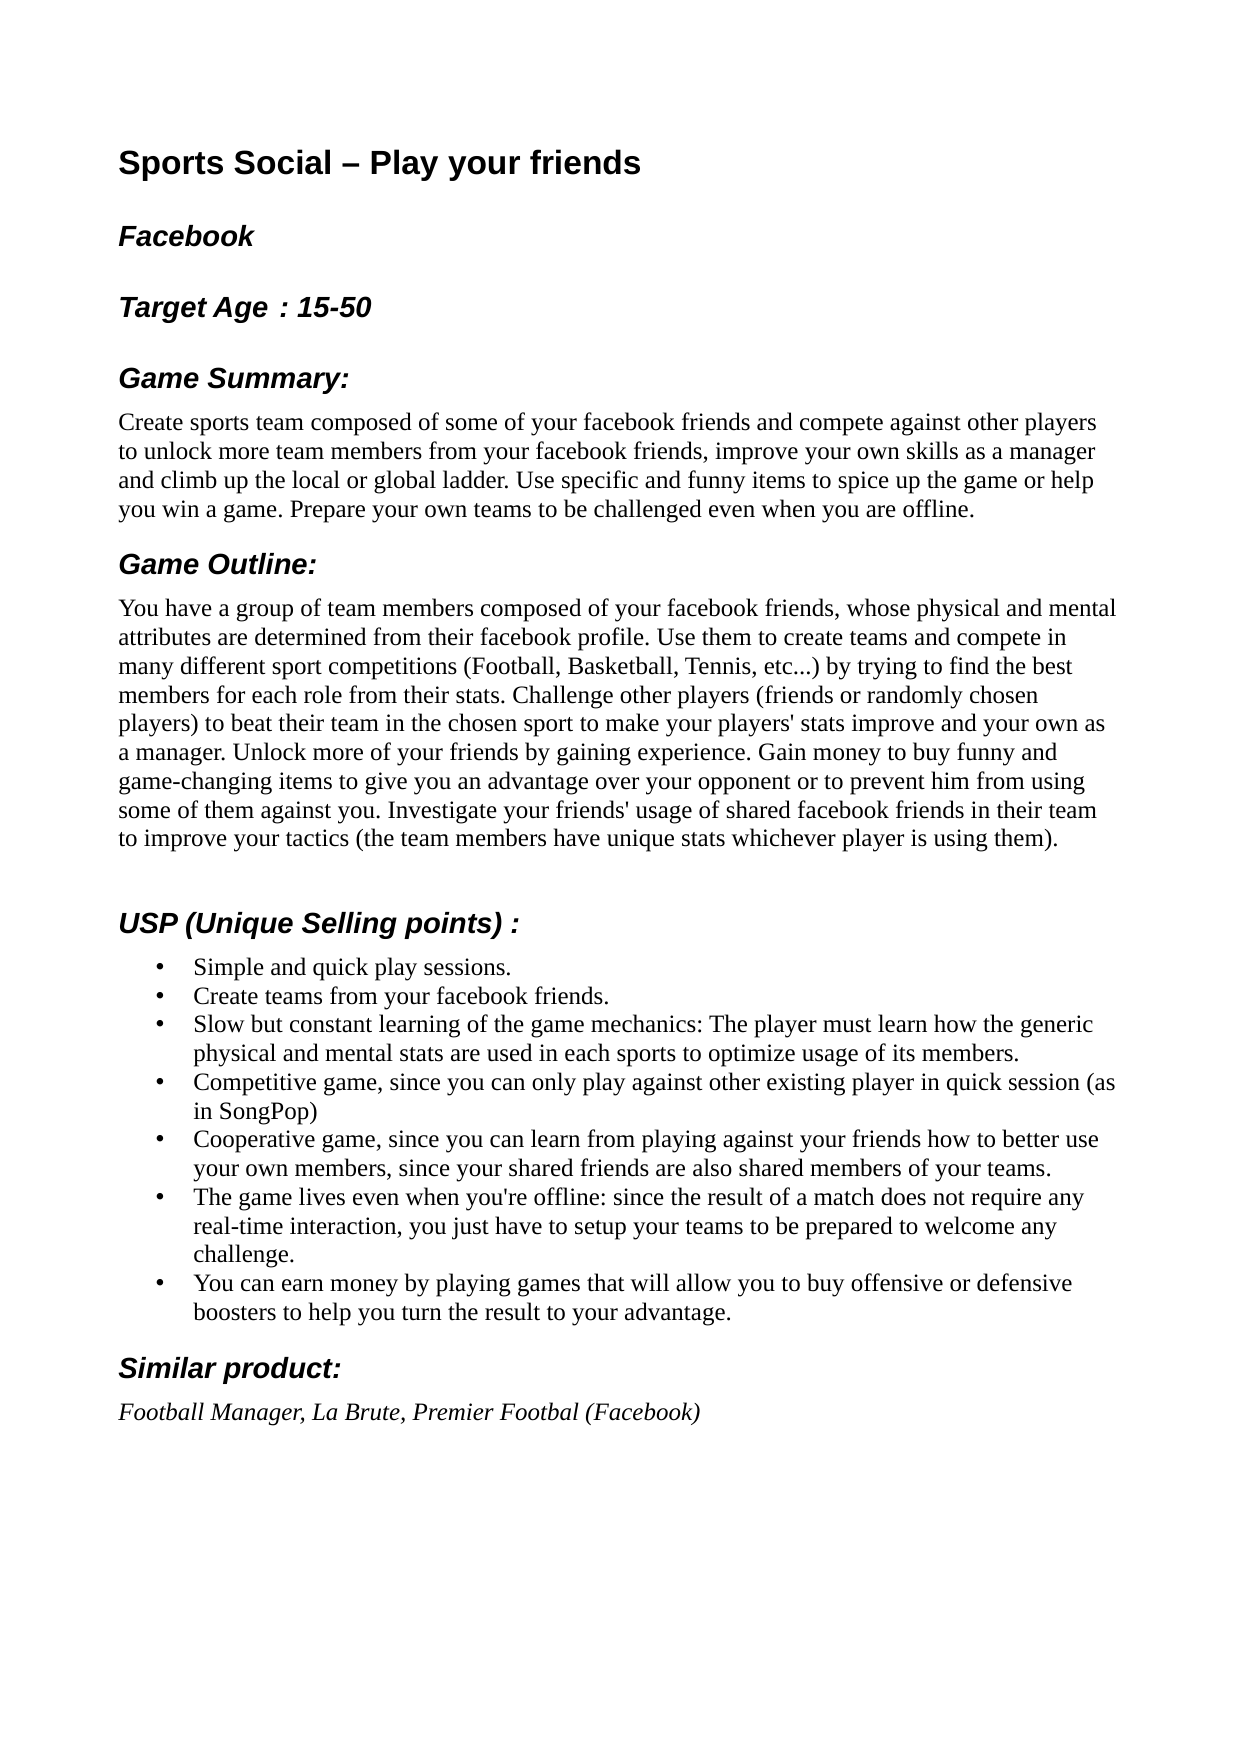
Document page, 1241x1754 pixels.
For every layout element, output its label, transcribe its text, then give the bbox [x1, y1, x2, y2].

subtitle Facebook [118, 219, 1122, 253]
list You can earn money by playing games that will allow you to buy offensive or defensive boosters to help you turn the result to your advantage. [156, 1268, 1122, 1326]
text You have a group of team members composed of your facebook friends, whose physical and mental attributes are determined from their facebook profile. Use them to create teams and compete in many different sport competitions (Football, Basketball, Tennis, etc...) by trying to find the best members for each role from their stats. Challenge other players (friends or randomly chosen players) to beat their team in the chosen sport to make your players' stats improve and your own as a manager. Unlock more of your friends by gaining experience. Gain money to buy funny and game-changing items to give you an advantage over your opponent or to prevent him from using some of them against you. Investigate your friends' usage of shared facebook friends in their team to improve your tactics (the team members have unique stats whichever player is using them). [118, 593, 1122, 852]
text Football Manager, La Brute, Premier Footbal (Facebook) [118, 1397, 1122, 1426]
text Create sports team composed of some of your facebook friends and compete against other players to unlock more team members from your facebook friends, improve your own skills as a manager and climb up the local or global ladder. Use specific and funny items to spice up the game or help you win a game. Prepare your own teams to be challenged even when you are offline. [118, 407, 1122, 522]
list Cooperative game, since you can learn from playing against your friends how to better use your own members, since your shared friends are also shared members of your teams. [156, 1124, 1122, 1182]
list Create teams from your facebook friends. [156, 981, 1122, 1009]
subtitle Similar product: [118, 1351, 1122, 1384]
subtitle USP (Unique Selling points) : [118, 906, 1122, 939]
subtitle Sports Social – Play your friends [118, 143, 1122, 182]
subtitle Game Summary: [118, 361, 1122, 395]
list Simple and quick play sessions. [156, 952, 1122, 981]
subtitle Target Age : 15-50 [118, 290, 1122, 324]
list Competitive game, since you can only play against other existing player in quick session (as in SongPop) [156, 1067, 1122, 1124]
subtitle Game Outline: [118, 547, 1122, 581]
list The game lives even when you're offline: since the result of a match does not require any real-time interaction, you just have to setup your teams to be prepared to welcome any challenge. [156, 1182, 1122, 1268]
list Slow but constant learning of the game mechanics: The player must learn how the generic physical and mental stats are used in each sports to optimize usage of its members. [156, 1009, 1122, 1067]
